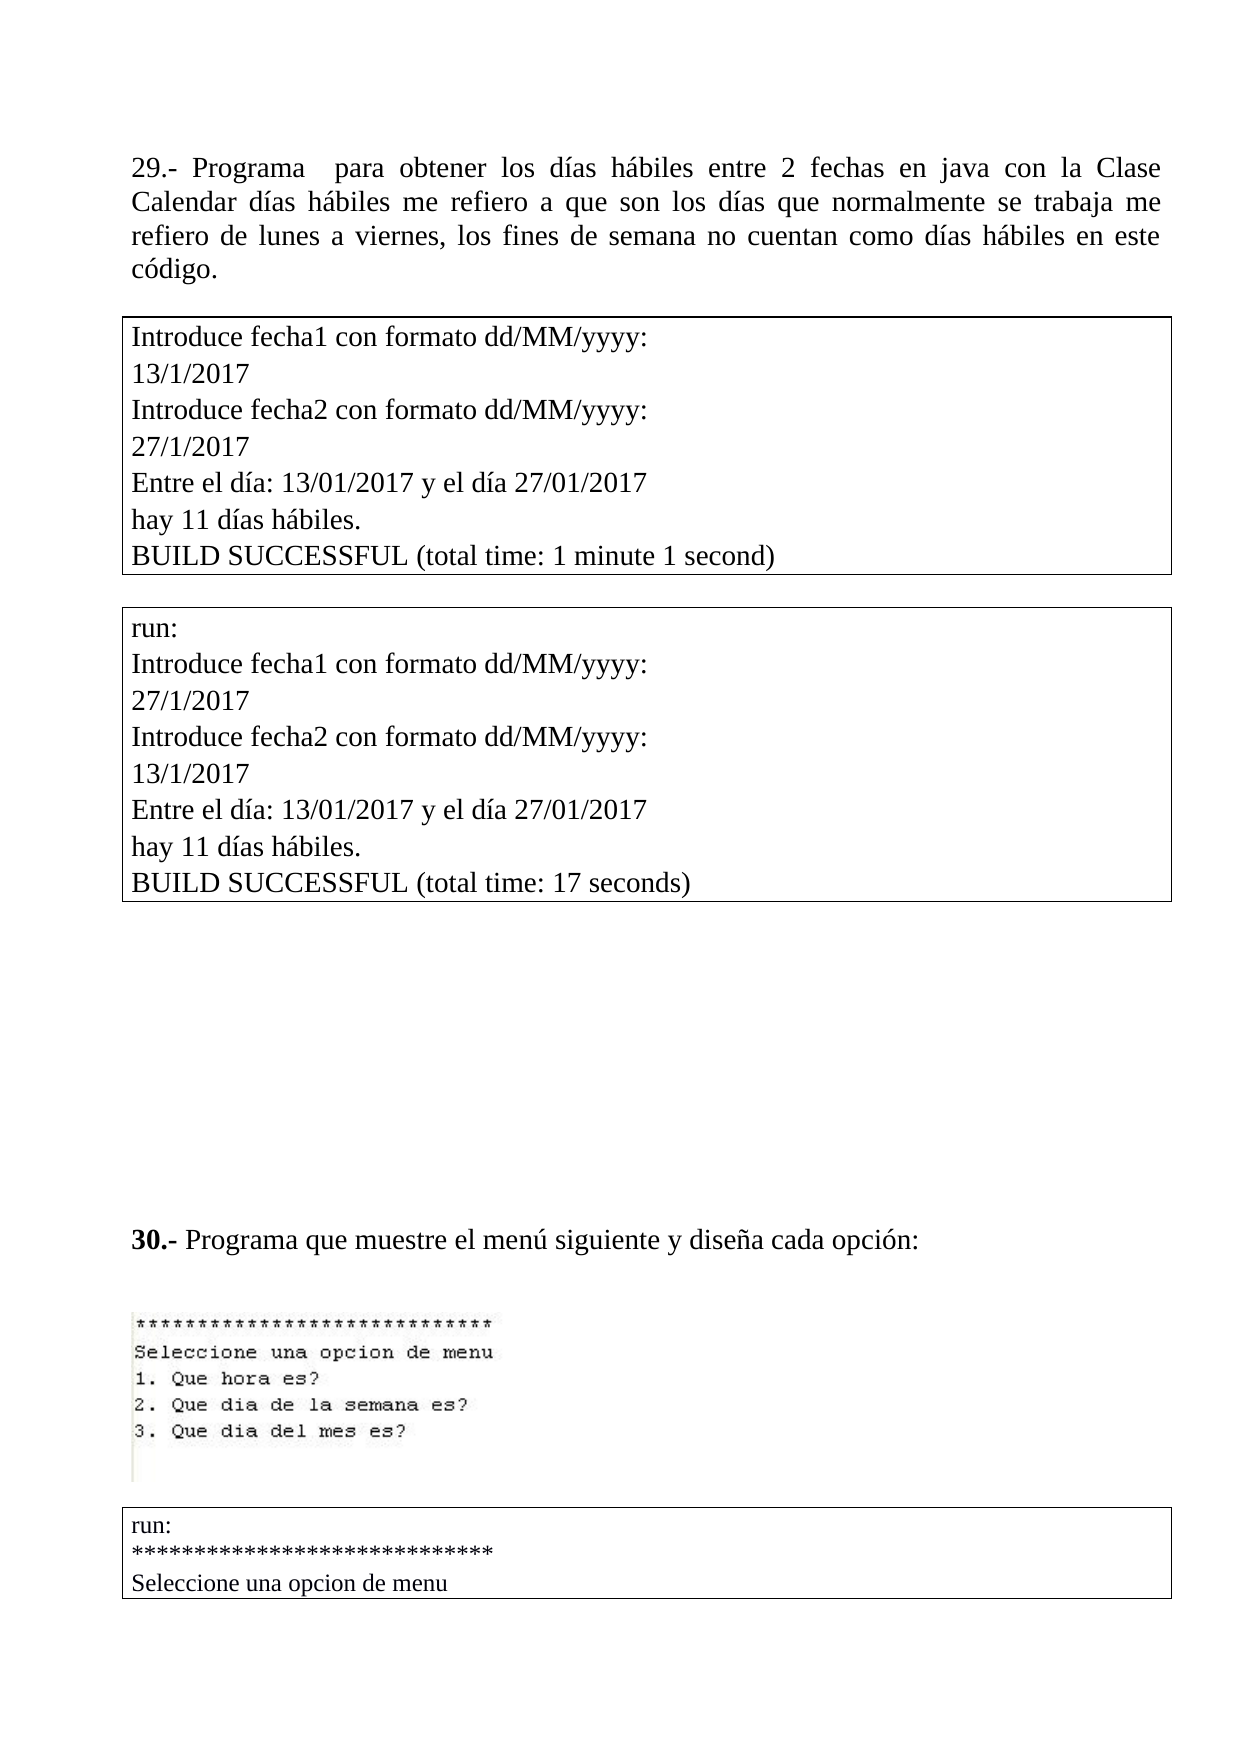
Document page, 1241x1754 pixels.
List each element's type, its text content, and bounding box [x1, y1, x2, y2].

text hay 11 días hábiles. [123, 826, 1171, 862]
text 13/1/2017 [123, 353, 1171, 389]
text BUILD SUCCESSFUL (total time: 1 minute 1 second) [123, 535, 1171, 574]
text 30.- Programa que muestre el menú siguiente y diseña cada opción: [131, 1222, 1162, 1256]
text BUILD SUCCESSFUL (total time: 17 seconds) [123, 862, 1171, 901]
text Seleccione una opcion de menu [123, 1564, 1171, 1598]
text hay 11 días hábiles. [123, 499, 1171, 535]
text Introduce fecha2 con formato dd/MM/yyyy: [123, 716, 1171, 753]
text 27/1/2017 [123, 680, 1171, 716]
text 13/1/2017 [123, 753, 1171, 789]
text 27/1/2017 [123, 426, 1171, 462]
text 29.- Programa para obtener los días hábiles entre 2 fechas en java con la Clase Calendar días hábiles me refiero a que son los días que normalmente se trabaja me refiero de lunes a viernes, los fines de semana no cuentan como días hábiles en este código. [131, 151, 1162, 285]
text run: [123, 608, 1171, 643]
text Introduce fecha1 con formato dd/MM/yyyy: [123, 643, 1171, 680]
text Entre el día: 13/01/2017 y el día 27/01/2017 [123, 462, 1171, 499]
text Entre el día: 13/01/2017 y el día 27/01/2017 [123, 789, 1171, 826]
text run: [123, 1508, 1171, 1539]
text ***************************** [131, 1539, 1162, 1564]
text Introduce fecha2 con formato dd/MM/yyyy: [123, 389, 1171, 426]
text Introduce fecha1 con formato dd/MM/yyyy: [123, 318, 1171, 353]
